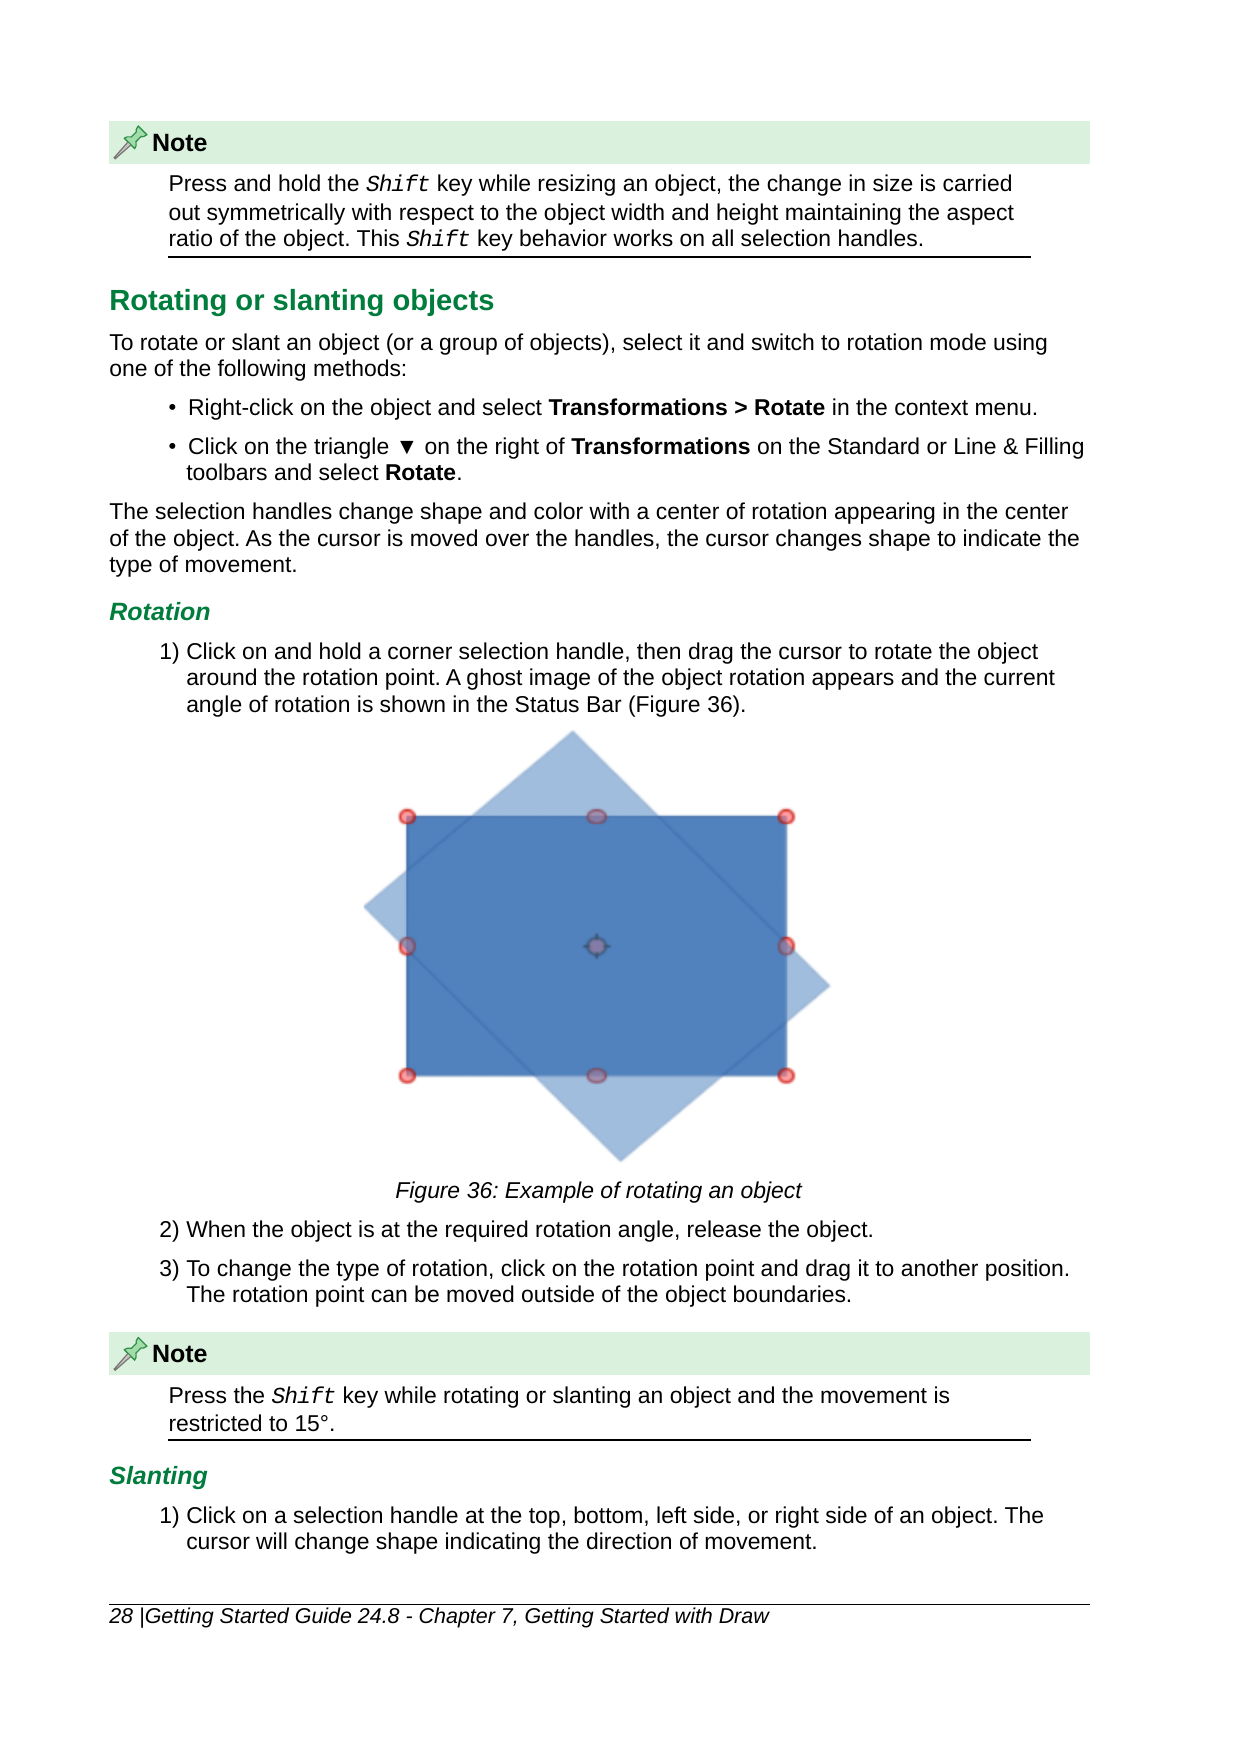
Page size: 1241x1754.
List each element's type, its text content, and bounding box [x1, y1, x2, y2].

list Click on and hold a corner selection handle, then drag the cursor to rotate the object around the rotation point. A ghost image of the object rotation appears and the current angle of rotation is shown in the Status Bar (Figure 36). [186, 638, 1090, 717]
text The selection handles change shape and color with a center of rotation appearing in the center of the object. As the cursor is moved over the handles, the cursor changes shape to indicate the type of movement. [109, 498, 1090, 577]
subtitle Rotating or slanting objects [109, 283, 1090, 317]
list Click on a selection handle at the top, bottom, left side, or right side of an object. The cursor will change shape indicating the direction of movement. [186, 1502, 1090, 1555]
picture [363, 729, 836, 1165]
text Press the Shift key while rotating or slanting an object and the movement is restricted to 15°. [168, 1382, 1031, 1439]
list To change the type of rotation, click on the rotation point and drag it to another position. The rotation point can be moved outside of the object boundaries. [186, 1255, 1090, 1308]
list To rotate or slant an object (or a group of objects), select it and switch to rotation mode using one of the following methods: [109, 329, 1090, 382]
subtitle Slanting [109, 1461, 1090, 1489]
list When the object is at the required rotation angle, release the object. [186, 1216, 1090, 1242]
subtitle Note [109, 121, 1090, 164]
subtitle Rotation [109, 597, 1090, 626]
text Press and hold the Shift key while resizing an object, the change in size is carried out symmetrically with respect to the object width and height maintaining the aspect ratio of the object. This Shift key behavior works on all selection handles. [168, 170, 1031, 256]
subtitle Note [109, 1332, 1090, 1375]
list Click on the triangle ▼ on the right of Transformations on the Standard or Line & Filling toolbars and select Rotate. [168, 433, 1090, 486]
text Figure 36: Example of rotating an object [363, 1177, 836, 1204]
list Right-click on the object and select Transformations > Rotate in the context menu. [168, 394, 1090, 421]
